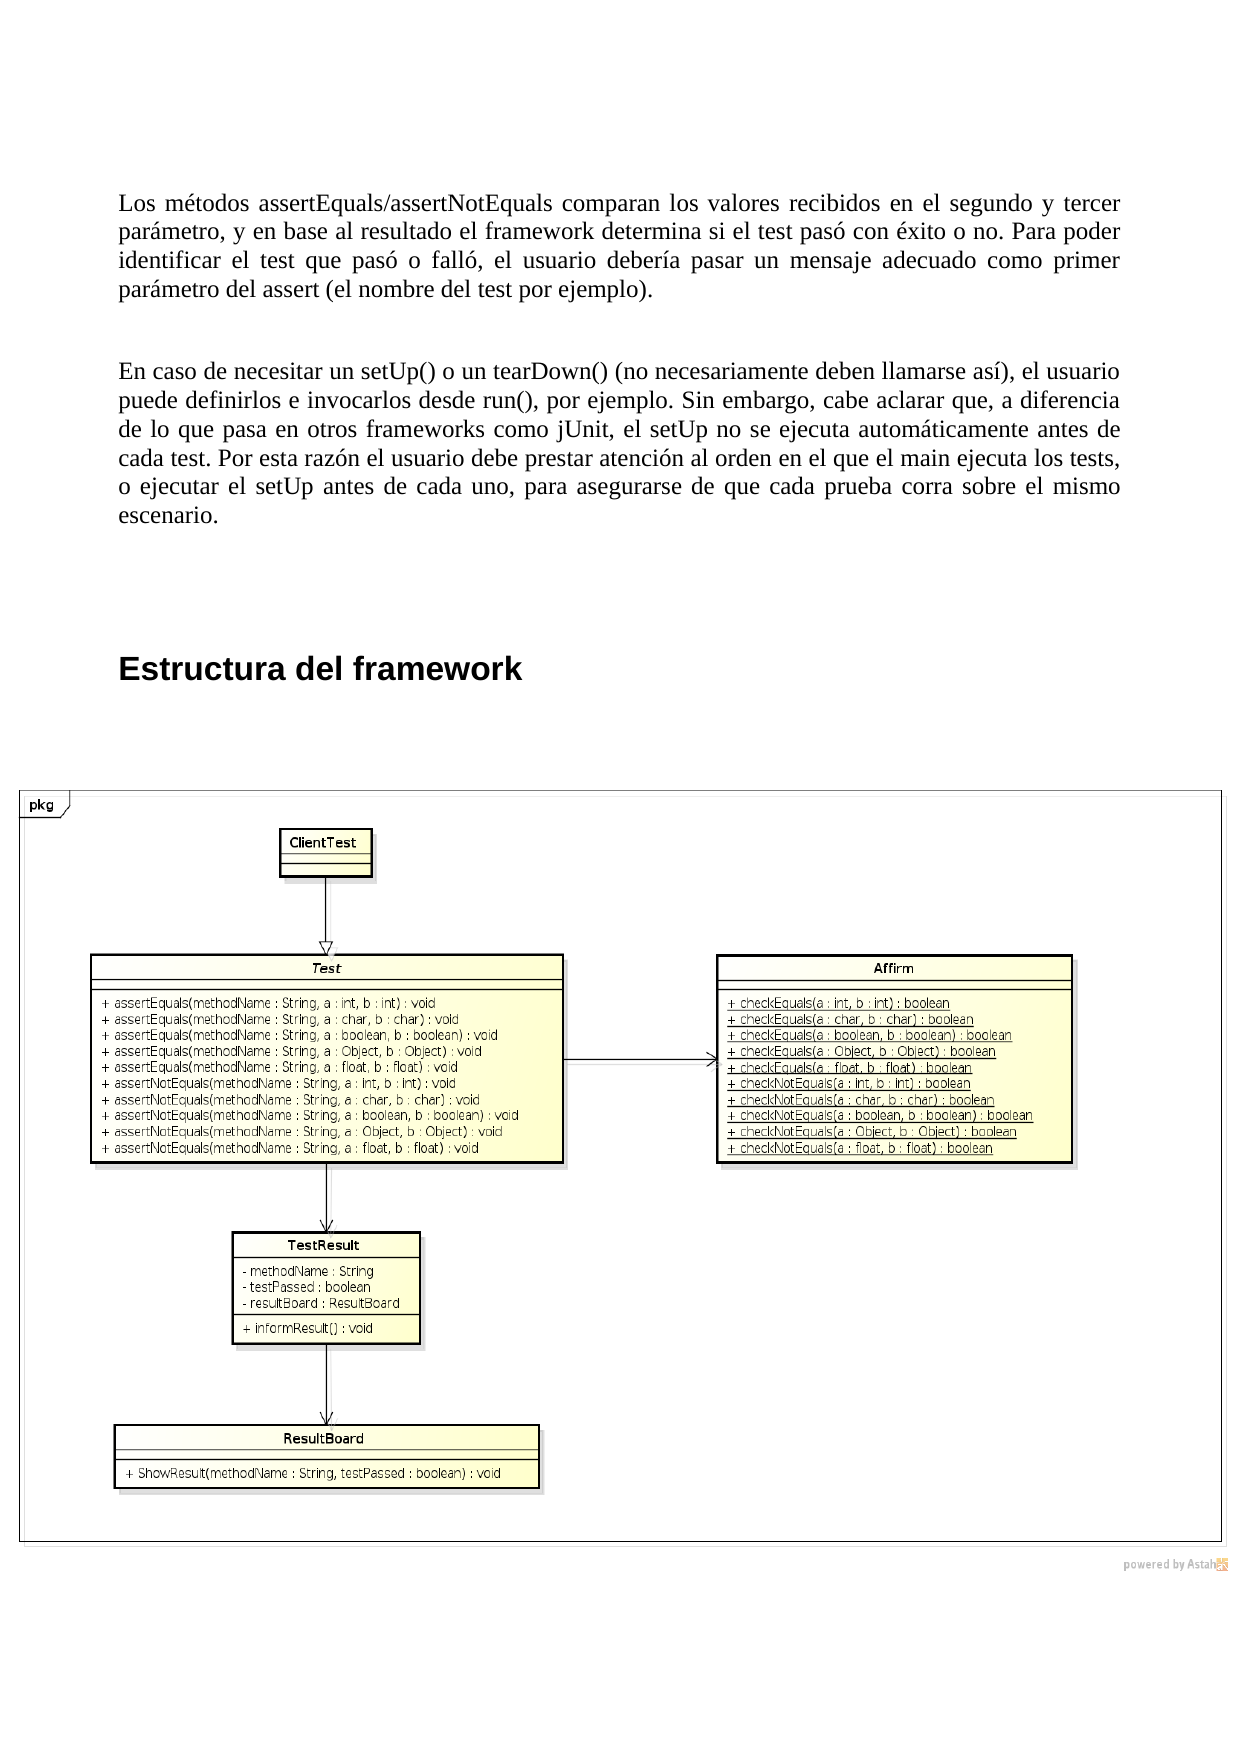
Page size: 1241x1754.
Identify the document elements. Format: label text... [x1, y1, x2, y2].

subtitle Estructura del framework [118, 649, 1122, 688]
text Los métodos assertEquals/assertNotEquals comparan los valores recibidos en el segundo y tercer parámetro, y en base al resultado el framework determina si el test pasó con éxito o no. Para poder identificar el test que pasó o falló, el usuario debería pasar un mensaje adecuado como primer parámetro del assert (el nombre del test por ejemplo). [118, 188, 1122, 303]
picture [9, 778, 1231, 1575]
text En caso de necesitar un setUp() o un tearDown() (no necesariamente deben llamarse así), el usuario puede definirlos e invocarlos desde run(), por ejemplo. Sin embargo, cabe aclarar que, a diferencia de lo que pasa en otros frameworks como jUnit, el setUp no se ejecuta automáticamente antes de cada test. Por esta razón el usuario debe prestar atención al orden en el que el main ejecuta los tests, o ejecutar el setUp antes de cada uno, para asegurarse de que cada prueba corra sobre el mismo escenario. [118, 356, 1122, 529]
